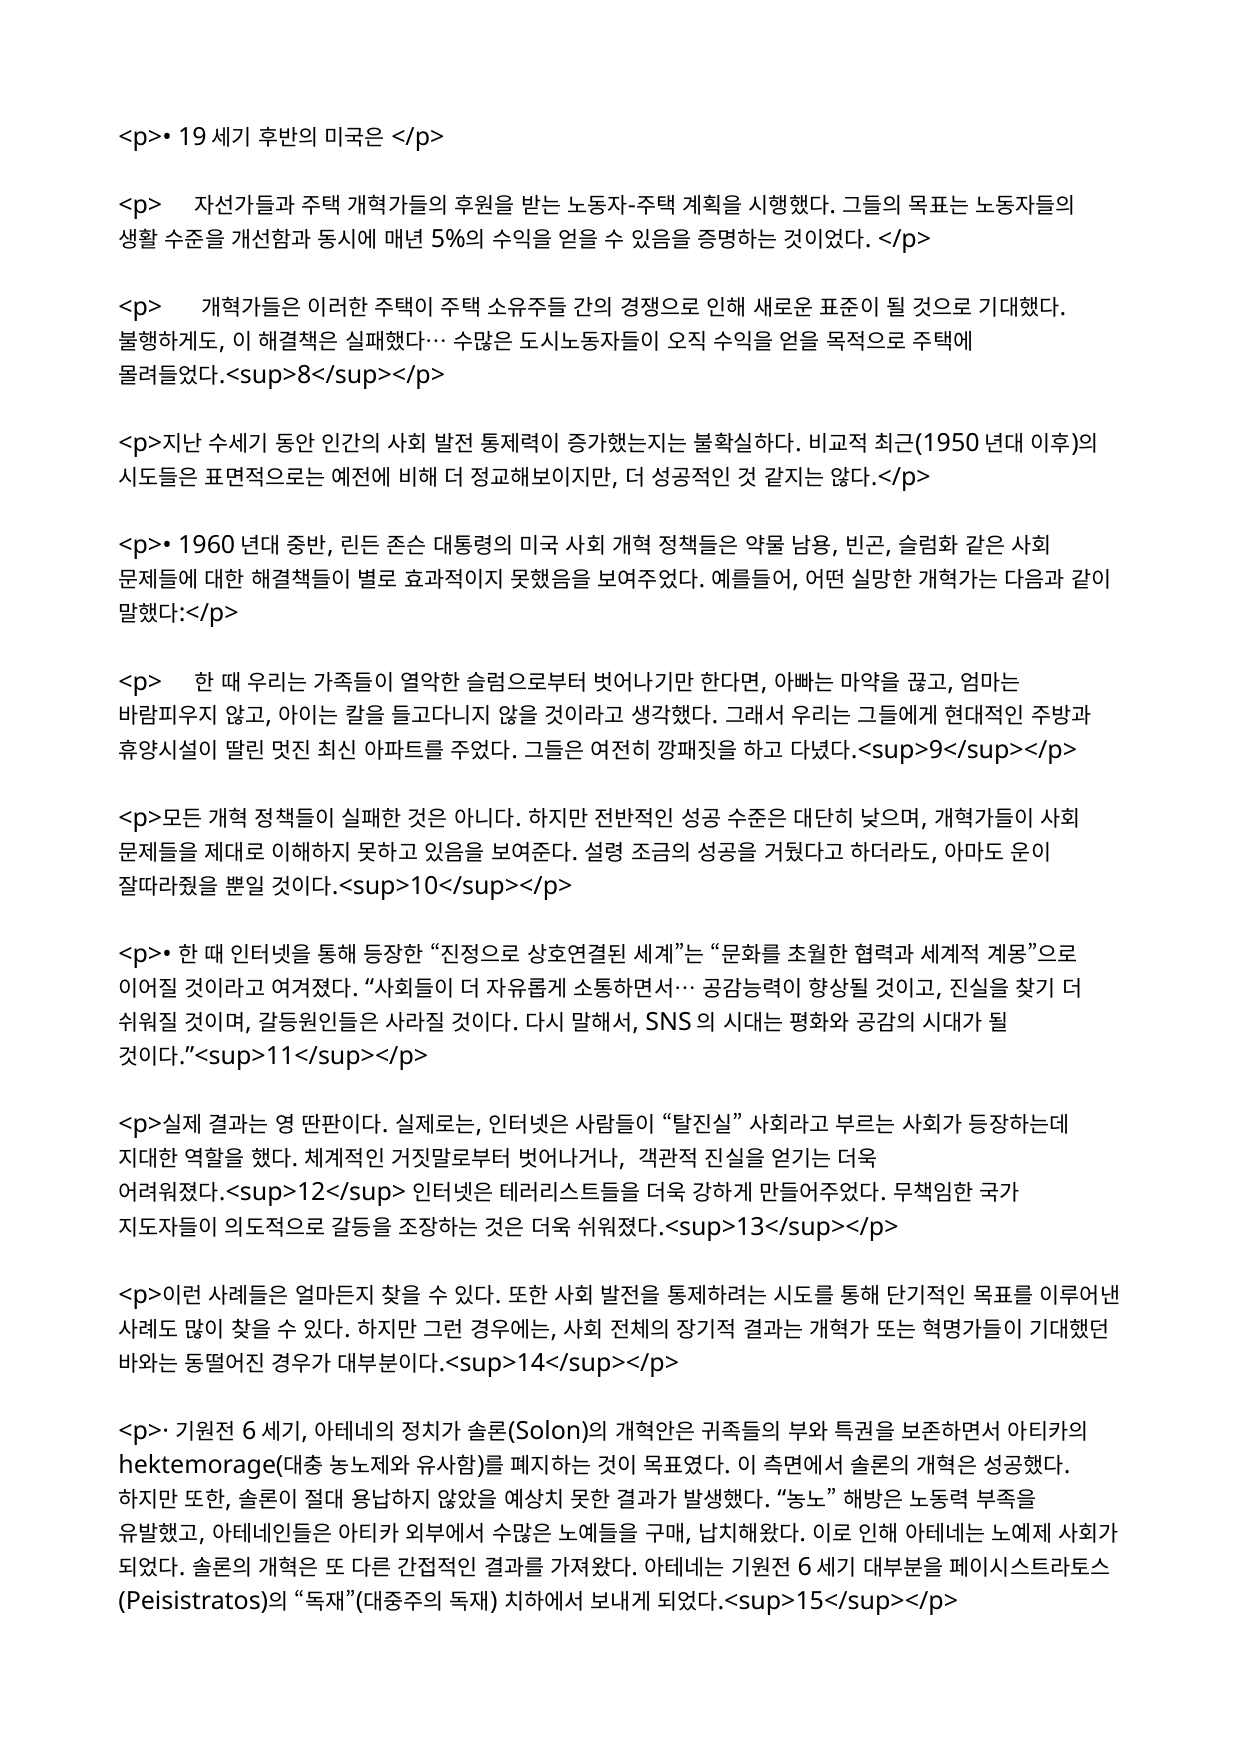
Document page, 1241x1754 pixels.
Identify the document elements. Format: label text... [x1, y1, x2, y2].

text <p> 자선가들과 주택 개혁가들의 후원을 받는 노동자-주택 계획을 시행했다. 그들의 목표는 노동자들의 생활 수준을 개선함과 동시에 매년 5%의 수익을 얻을 수 있음을 증명하는 것이었다. </p> [118, 186, 1122, 254]
text <p> 한 때 우리는 가족들이 열악한 슬럼으로부터 벗어나기만 한다면, 아빠는 마약을 끊고, 엄마는 바람피우지 않고, 아이는 칼을 들고다니지 않을 것이라고 생각했다. 그래서 우리는 그들에게 현대적인 주방과 휴양시설이 딸린 멋진 최신 아파트를 주었다. 그들은 여전히 깡패짓을 하고 다녔다.<sup>9</sup></p> [118, 663, 1122, 765]
text <p>• 한 때 인터넷을 통해 등장한 “진정으로 상호연결된 세계”는 “문화를 초월한 협력과 세계적 계몽”으로 이어질 것이라고 여겨졌다. “사회들이 더 자유롭게 소통하면서… 공감능력이 향상될 것이고, 진실을 찾기 더 쉬워질 것이며, 갈등원인들은 사라질 것이다. 다시 말해서, SNS의 시대는 평화와 공감의 시대가 될 것이다.”<sup>11</sup></p> [118, 936, 1122, 1072]
text <p>• 1960년대 중반, 린든 존슨 대통령의 미국 사회 개혁 정책들은 약물 남용, 빈곤, 슬럼화 같은 사회 문제들에 대한 해결책들이 별로 효과적이지 못했음을 보여주었다. 예를들어, 어떤 실망한 개혁가는 다음과 같이 말했다:</p> [118, 527, 1122, 629]
text <p> 개혁가들은 이러한 주택이 주택 소유주들 간의 경쟁으로 인해 새로운 표준이 될 것으로 기대했다. 불행하게도, 이 해결책은 실패했다… 수많은 도시노동자들이 오직 수익을 얻을 목적으로 주택에 몰려들었다.<sup>8</sup></p> [118, 288, 1122, 391]
text <p>이런 사례들은 얼마든지 찾을 수 있다. 또한 사회 발전을 통제하려는 시도를 통해 단기적인 목표를 이루어낸 사례도 많이 찾을 수 있다. 하지만 그런 경우에는, 사회 전체의 장기적 결과는 개혁가 또는 혁명가들이 기대했던 바와는 동떨어진 경우가 대부분이다.<sup>14</sup></p> [118, 1276, 1122, 1378]
text <p>지난 수세기 동안 인간의 사회 발전 통제력이 증가했는지는 불확실하다. 비교적 최근(1950년대 이후)의 시도들은 표면적으로는 예전에 비해 더 정교해보이지만, 더 성공적인 것 같지는 않다.</p> [118, 425, 1122, 493]
text <p>• 19세기 후반의 미국은 </p> [118, 118, 1122, 152]
text <p>모든 개혁 정책들이 실패한 것은 아니다. 하지만 전반적인 성공 수준은 대단히 낮으며, 개혁가들이 사회 문제들을 제대로 이해하지 못하고 있음을 보여준다. 설령 조금의 성공을 거뒀다고 하더라도, 아마도 운이 잘따라줬을 뿐일 것이다.<sup>10</sup></p> [118, 799, 1122, 902]
text <p>· 기원전 6세기, 아테네의 정치가 솔론(Solon)의 개혁안은 귀족들의 부와 특권을 보존하면서 아티카의 hektemorage(대충 농노제와 유사함)를 폐지하는 것이 목표였다. 이 측면에서 솔론의 개혁은 성공했다. 하지만 또한, 솔론이 절대 용납하지 않았을 예상치 못한 결과가 발생했다. “농노” 해방은 노동력 부족을 유발했고, 아테네인들은 아티카 외부에서 수많은 노예들을 구매, 납치해왔다. 이로 인해 아테네는 노예제 사회가 되었다. 솔론의 개혁은 또 다른 간접적인 결과를 가져왔다. 아테네는 기원전 6세기 대부분을 페이시스트라토스(Peisistratos)의 “독재”(대중주의 독재) 치하에서 보내게 되었다.<sup>15</sup></p> [118, 1412, 1122, 1617]
text <p>실제 결과는 영 딴판이다. 실제로는, 인터넷은 사람들이 “탈진실” 사회라고 부르는 사회가 등장하는데 지대한 역할을 했다. 체계적인 거짓말로부터 벗어나거나, 객관적 진실을 얻기는 더욱 어려워졌다.<sup>12</sup> 인터넷은 테러리스트들을 더욱 강하게 만들어주었다. 무책임한 국가 지도자들이 의도적으로 갈등을 조장하는 것은 더욱 쉬워졌다.<sup>13</sup></p> [118, 1106, 1122, 1242]
